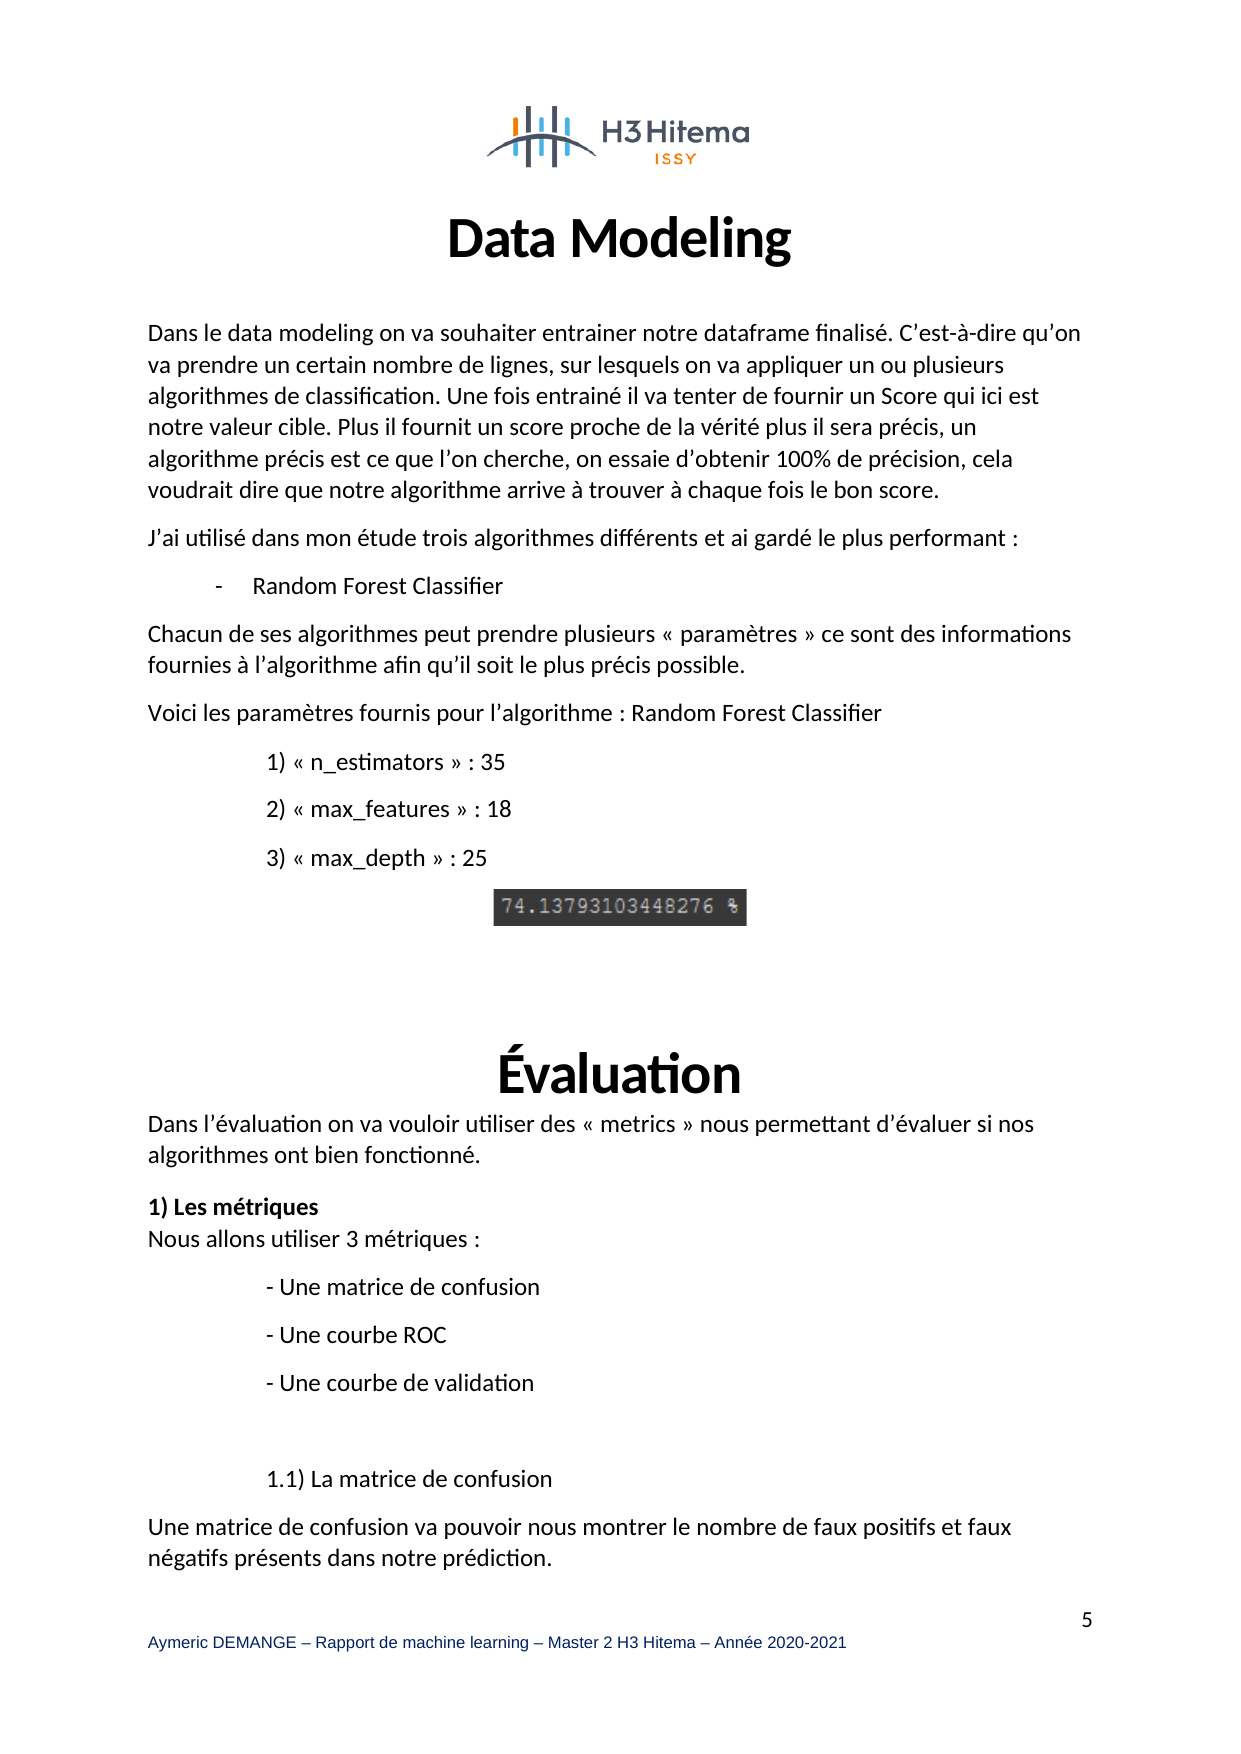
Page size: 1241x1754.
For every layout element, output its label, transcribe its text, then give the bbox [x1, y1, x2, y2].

text Voici les paramètres fournis pour l’algorithme : Random Forest Classifier [148, 698, 1093, 728]
text Nous allons utiliser 3 métriques : [148, 1223, 1093, 1253]
text J’ai utilisé dans mon étude trois algorithmes différents et ai gardé le plus performant : [148, 522, 1093, 553]
text - Une courbe de validation [148, 1367, 1093, 1397]
subtitle 1.1) La matrice de confusion [148, 1463, 1093, 1493]
text - Une courbe ROC [148, 1319, 1093, 1349]
text Dans le data modeling on va souhaiter entrainer notre dataframe finalisé. C’est-à-dire qu’on va prendre un certain nombre de lignes, sur lesquels on va appliquer un ou plusieurs algorithmes de classification. Une fois entrainé il va tenter de fournir un Score qui ici est notre valeur cible. Plus il fournit un score proche de la vérité plus il sera précis, un algorithme précis est ce que l’on cherche, on essaie d’obtenir 100% de précision, cela voudrait dire que notre algorithme arrive à trouver à chaque fois le bon score. [148, 317, 1093, 505]
text - Une matrice de confusion [148, 1271, 1093, 1301]
subtitle 1) Les métriques [148, 1191, 1093, 1222]
text 2) « max_features » : 18 [148, 794, 1093, 824]
subtitle Évaluation [148, 1037, 1093, 1108]
subtitle Data Modeling [148, 201, 1093, 272]
text Dans l’évaluation on va vouloir utiliser des « metrics » nous permettant d’évaluer si nos algorithmes ont bien fonctionné. [148, 1108, 1093, 1170]
text Une matrice de confusion va pouvoir nous montrer le nombre de faux positifs et faux négatifs présents dans notre prédiction. [148, 1511, 1093, 1573]
text Chacun de ses algorithmes peut prendre plusieurs « paramètres » ce sont des informations fournies à l’algorithme afin qu’il soit le plus précis possible. [148, 618, 1093, 680]
text 1) « n_estimators » : 35 [148, 746, 1093, 776]
list Random Forest Classifier [215, 570, 1093, 601]
text 3) « max_depth » : 25 [148, 842, 1093, 872]
